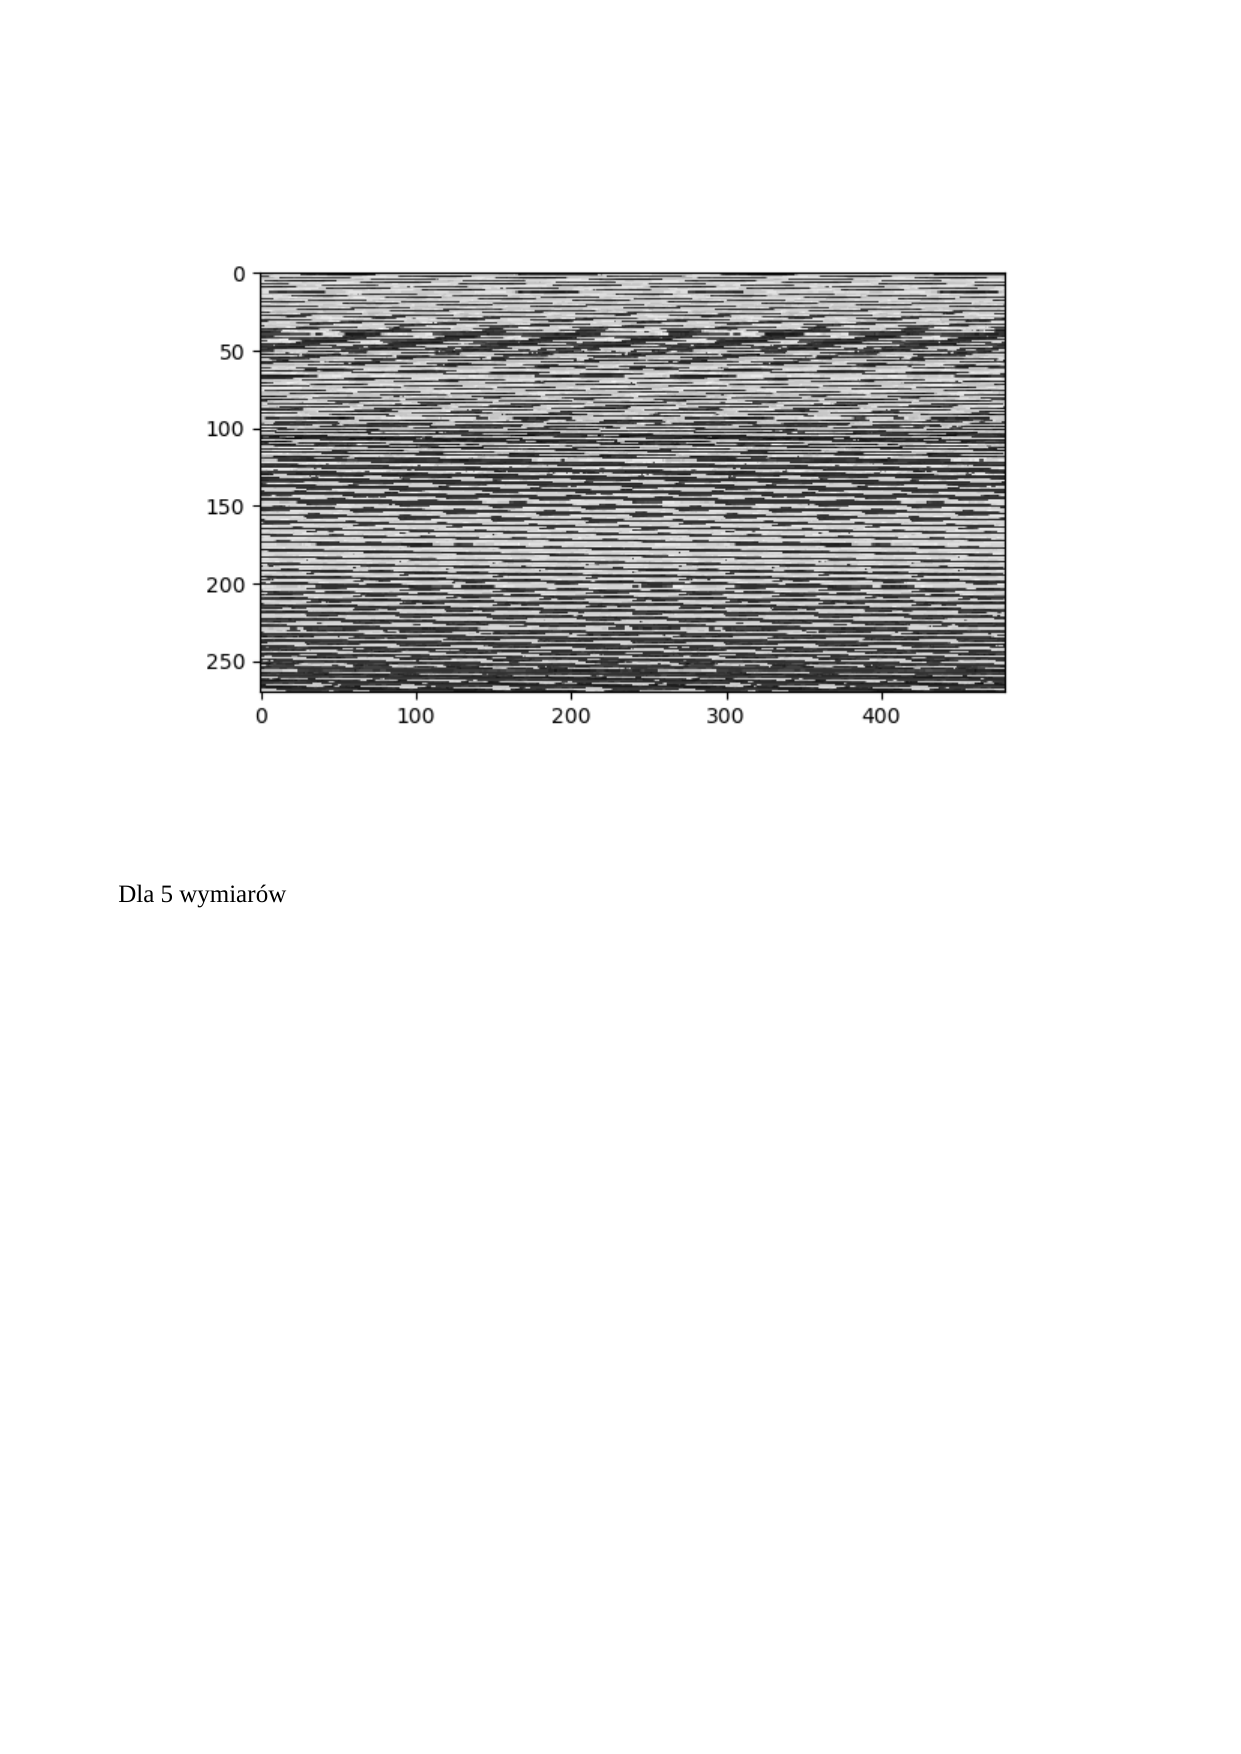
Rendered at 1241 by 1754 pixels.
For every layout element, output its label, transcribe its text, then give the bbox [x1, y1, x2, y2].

text Dla 5 wymiarów [118, 879, 1122, 908]
picture [140, 118, 1100, 839]
